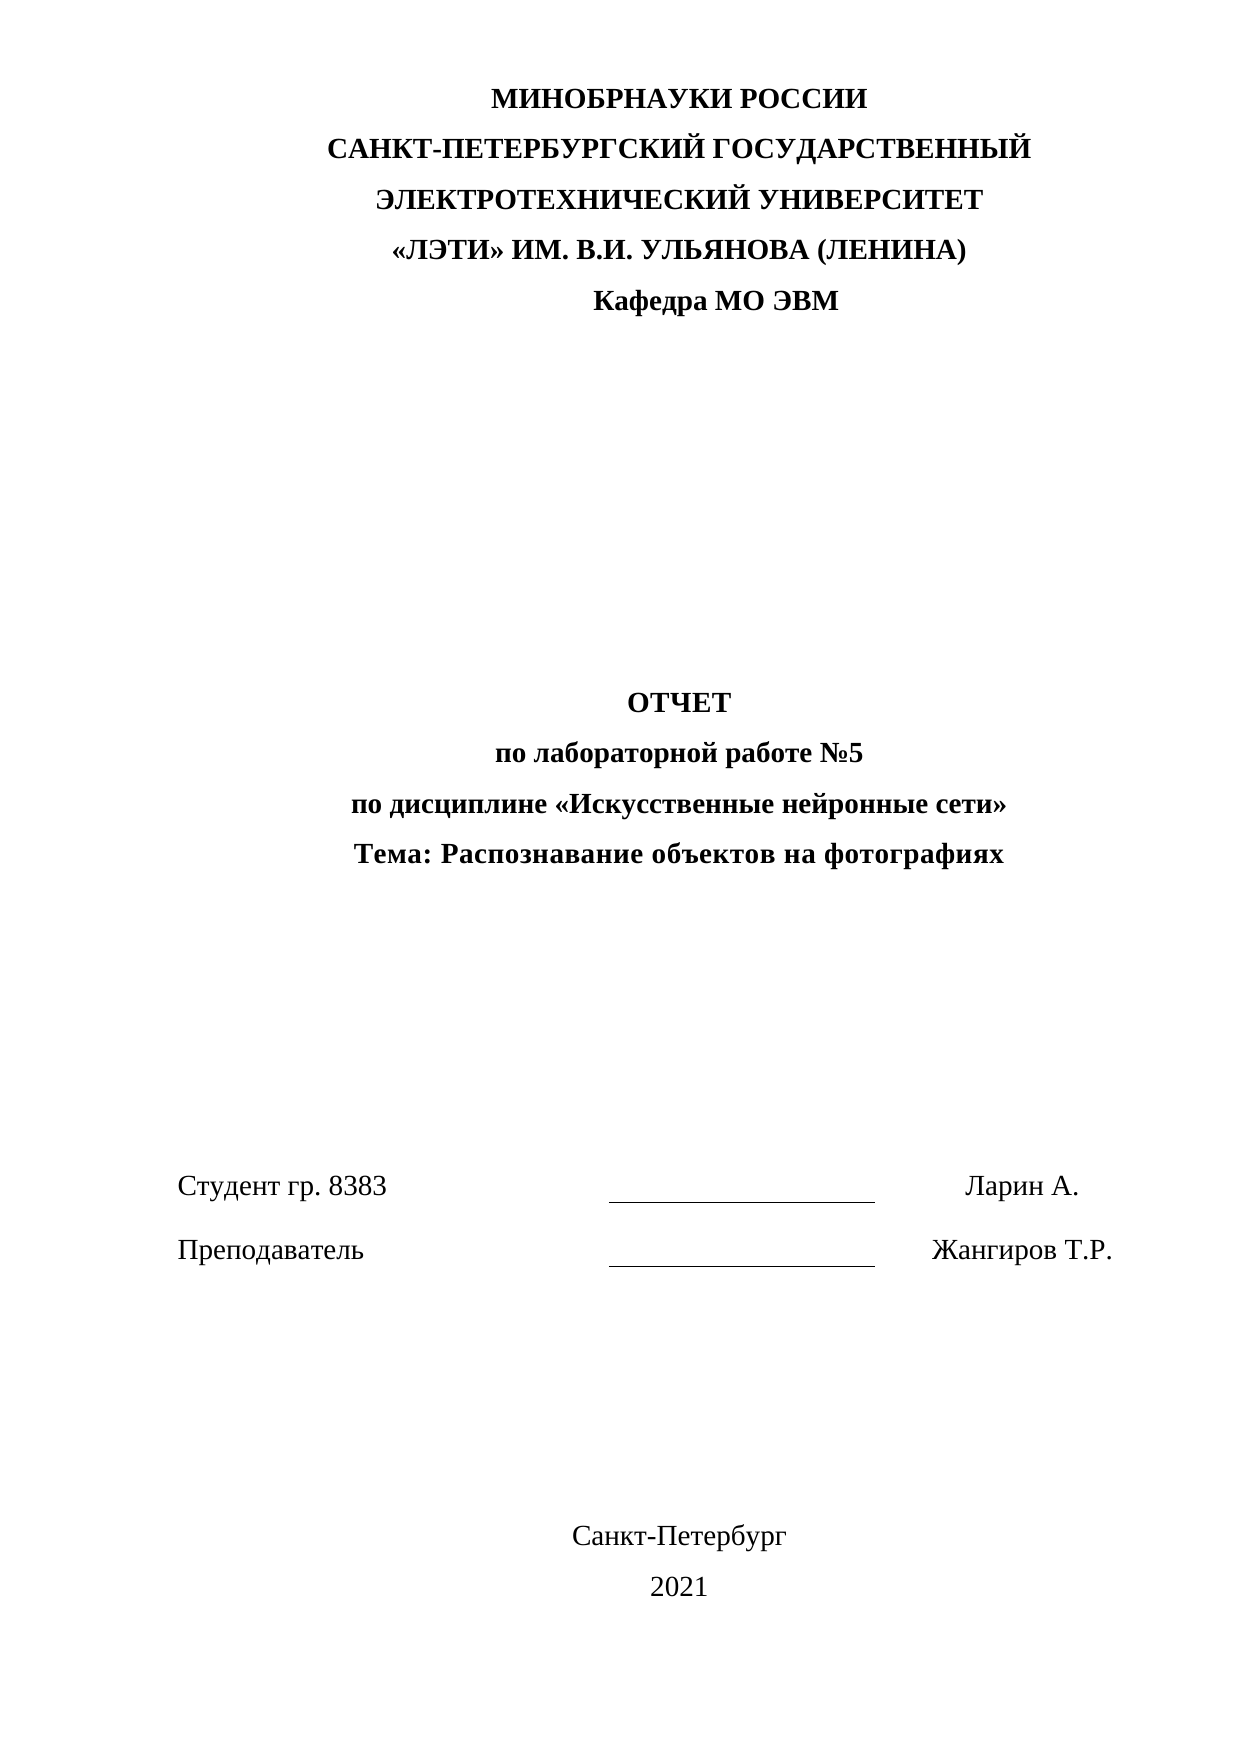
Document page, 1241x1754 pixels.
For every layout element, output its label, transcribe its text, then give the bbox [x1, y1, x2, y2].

table_header Студент гр. 8383 [166, 1138, 609, 1202]
text по лабораторной работе №5 [177, 735, 1181, 769]
text МИНОБРНАУКИ РОССИИ [177, 81, 1181, 115]
text электротехнический университет [177, 182, 1181, 216]
text Санкт-Петербургский государственный [177, 132, 1181, 165]
table_cell [609, 1203, 875, 1266]
text «ЛЭТИ» им. В.И. Ульянова (Ленина) [177, 232, 1181, 266]
table_cell Жангиров Т.Р. [875, 1202, 1170, 1266]
text Тема: Распознавание объектов на фотографиях [177, 836, 1181, 869]
text 2021 [177, 1569, 1181, 1602]
text Санкт-Петербург [177, 1518, 1181, 1552]
text Кафедра МО ЭВМ [177, 283, 1181, 316]
table_header Ларин А. [875, 1138, 1170, 1202]
table_cell Преподаватель [166, 1202, 609, 1266]
table_header [609, 1138, 875, 1202]
text по дисциплине «Искусственные нейронные сети» [177, 786, 1181, 819]
text отчет [177, 685, 1181, 719]
